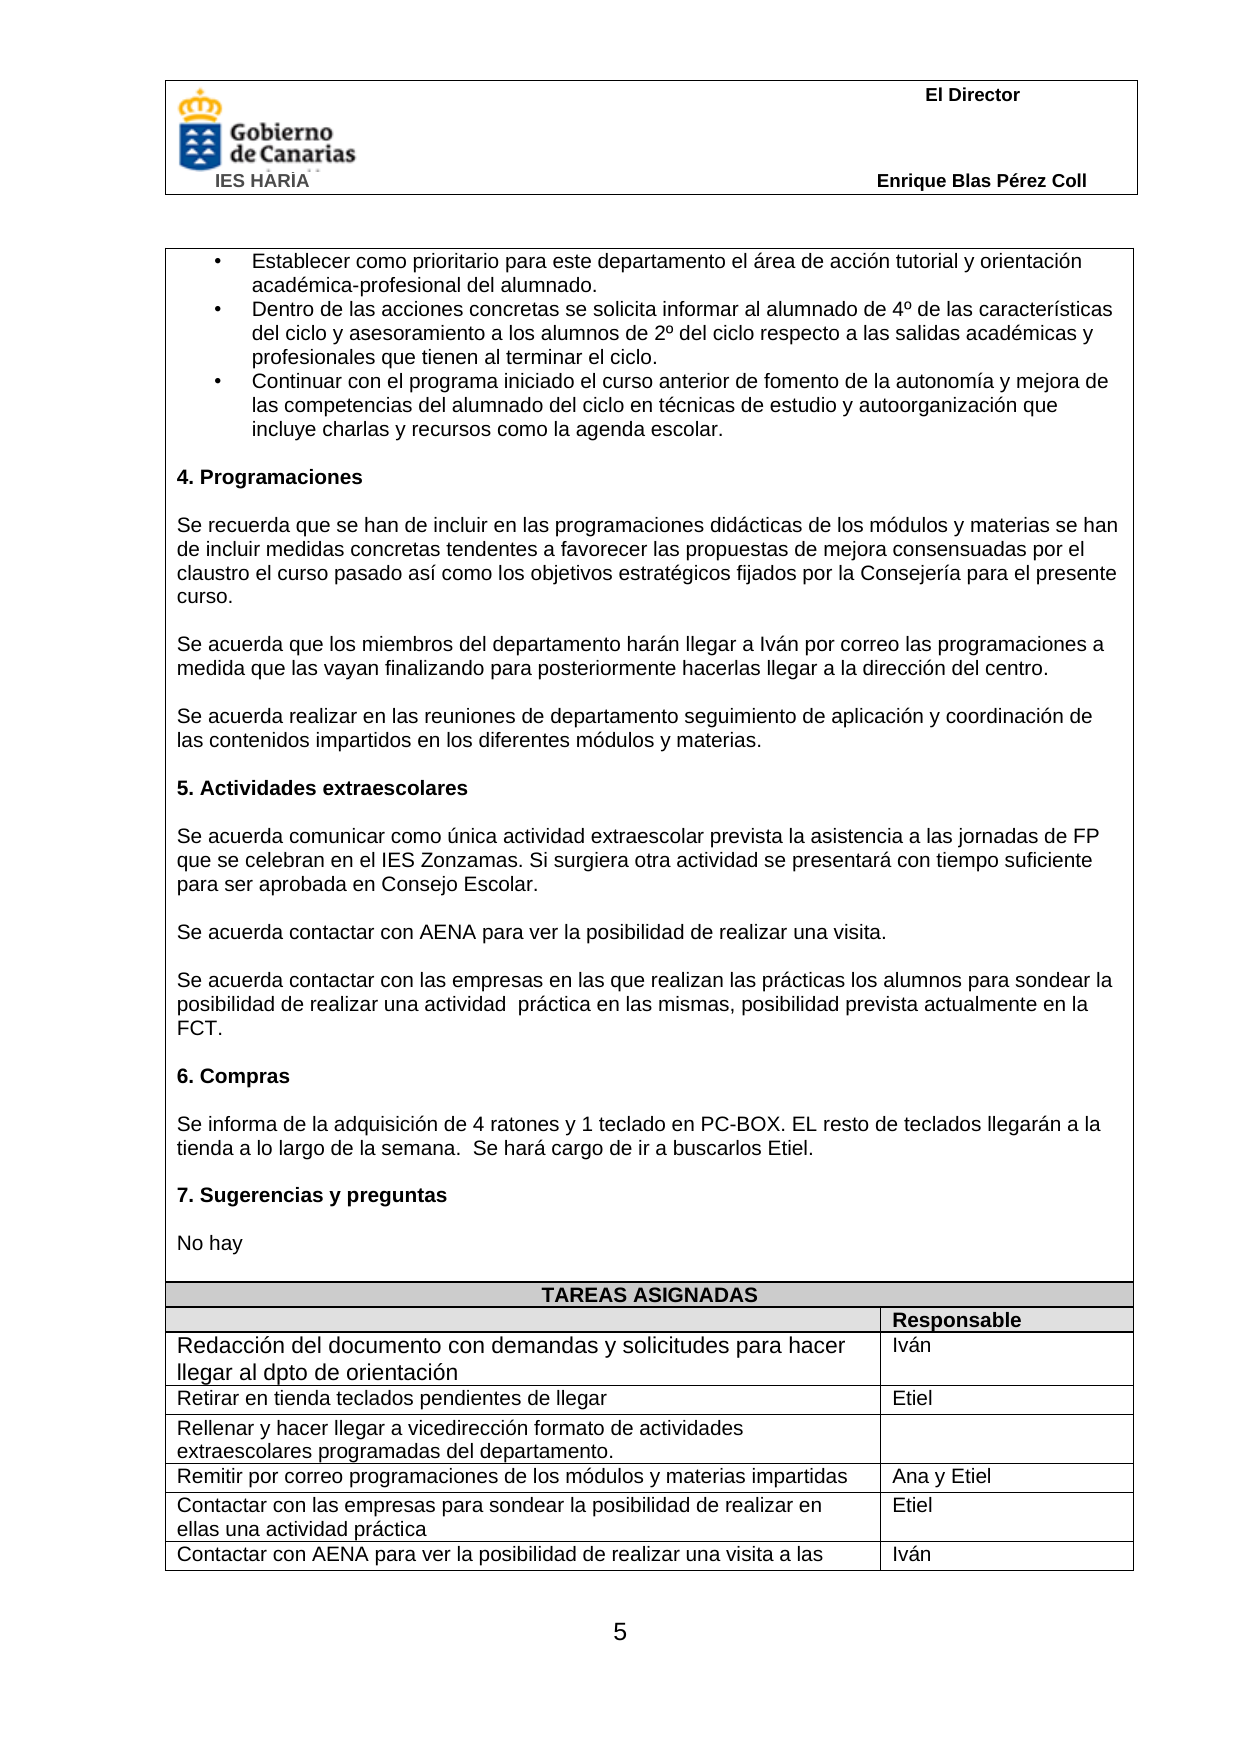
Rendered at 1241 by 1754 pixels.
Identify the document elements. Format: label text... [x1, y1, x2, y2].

table_cell Etiel [881, 1386, 1133, 1414]
table_cell Retirar en tienda teclados pendientes de llegar [166, 1386, 880, 1414]
table_cell Rellenar y hacer llegar a vicedirección formato de actividades extraescolares programadas del departamento. [166, 1415, 880, 1463]
picture [173, 85, 359, 172]
table_cell Etiel [881, 1493, 1133, 1541]
table_cell Contactar con AENA para ver la posibilidad de realizar una visita a las [166, 1542, 880, 1570]
table_cell Ana y Etiel [881, 1464, 1133, 1492]
table_cell [166, 1308, 880, 1331]
table_cell TAREAS ASIGNADAS [166, 1283, 1133, 1306]
table_cell Contactar con las empresas para sondear la posibilidad de realizar en ellas una actividad práctica [166, 1493, 880, 1541]
table_cell Iván [881, 1542, 1133, 1570]
table_cell Redacción del documento con demandas y solicitudes para hacer llegar al dpto de orientación [166, 1333, 880, 1385]
table_cell 1. Aprobación si procede del acta de la reunión anterior Se aprueba 2. Informe de las reuniones de CCP (18/9 y 25/9) Se informa de los aspectos tratados en la reunión de CCP del día 18 de noviembre. De entre los puntos tratados cabe destacar: Informaciones del director: El secretario de la CCP para el presente curso será Geremy al ser el miembro de la CCP de menor edad. La consejería ha habilitado un campus online sobre el programa PROIDEAC con recursos sobre competencias básicas y rúbricas generales. Hacer llegar al profesorado nuevo en el centro que se han de tener en cuenta las propuestas de mejora de la evaluación de diagnóstico a la hora de elaborar las programaciones. Las mismas se pueden localizar en la zona compartida. Se informa de que en la PGA se incluirán medidas tendentes a alcanzar los objetivos estratégicos establecidos por la Consejería para el presente curso. Se pueden consultar los mismos en la zona compartida. Se informa que en el CALPLAN se han asignado al centro 8 horas para realizar OMAs (Otras Medidas de Atención a la diversidad). Siguiendo la nueva normativa, los miembros de los departamentos de Religión y Filosofía no asisten a la CCP. Asistirán a las reuniones de otros departamentos para ser informados. Se están cargando los horarios en el Pincel EKADE y en el SGD. Los datos de los alumnos en los Tamagochis y las plantillas para reserva de aulas específicas estarán disponibles a lo largo de la próxima semana. Informaciones del Departamento de Orientación: Se reparte documentación a los departamentos sobre materias adaptadas Se reparte documento a rellenar por los departamentos para que hagan llegar sus demandas y solicitudes al departamento de Orientación. Se informa a los departamentos con alumnado con adaptaciones curriculares que según la normativa han de reflejar mensualmente en acta el seguimiento de las mismas. Se informa de las directrices base del plan de trabajo para el presente curso del dpto de Orientación. Se destaca en que se tratará de dar respuesta demandas concretas y prioritarias. La documentación completa se ha colgado en la zona compartida en la carpeta de la CCP. Informaciones de Jefatura de Estudios: Abierta convocatoria para cursos de teleformación del primer trimestre. Se abre convocatoria para realización del curso de acreditación de mediadores escolares. Requisito ser funcionario. La acreditación será requisito para ser mediador en cursos posteriores. La asesora del CEP vendrá al centro el próximo jueves a 3ª hora. Se prorroga el plazo para inscribirse en el plan de formación en centros hasta el día 23. Se recuerda que el plazo para poner las notas es de 24 horas antes de la evaluación para facilitar su labor a los tutores. Ruegos y preguntas La agenda escolar está en proceso de elaboración y saldrá durante el mes de octubre. Para que los alumnos valoren su uso no se entregarán de forma gratuita sino que se pedirá una cantidad simbólica por ellas. Se informa de los aspectos tratados en la reunión de CCP del día 25 de noviembre. De entre los puntos tratados cabe destacar: Informaciones del departamento de orientación: Se reparte el horario de la profesora de PT. Se solicita la entrega del documento con demandas y peticiones al departamento de orientación. Informaciones de vicedirección: Se solicita desde vicedirección que los departamentos informen de las propuestas de actividades extraescolares que hay previsto realizar. El formato está en la zona compartida. Se solicita la entrega del documento en la carpeta CCP de la zona compartida. También se solicita evitar realizar actividades a partir del mes de mayo para evitar que los alumnos pierdan clases a final de curso. Informaciones de dirección: Se recuerda que hay que dejar cerrada la puerta de atrás del centro durante el horario lectivo. Hay material de limpieza para el alumno que deteriore o ensucie las instalaciones o equipamiento de las aulas. Se encarga la adquisición de memoria RAM para mejorar el rendimiento de los ordenadores de secretaría y de la sala de profesores. Se recupera ordenador para la sala de profesores que estaba cedido. El plazo de entrega de las programaciones didácticas es el día 15 de octubre. Se entregarán en la zona compartida. Se informa del gasto que supone al Centro el envío masivo de SMS a primera hora para informar de los alumnos menores de edad que no acuden a clase. Se comenta que en la mayoría de los casos los padres ya saben que el alumno no acude por causas motivadas y que son raros los casos en los que los alumnos faltan sin que lo sepan los padres, por lo que se considera un gasto alto para la efectividad de la medida. Se debaten varias propuestas, pero no se llega a ningún acuerdo. Informaciones de vicedirección: Se amplie la inscripción para el plan de formación en centros al día 30. Las reuniones tendrán lugar los martes que haya tutoría. Desde el CEP informa de que hay flexibilidad a la hora de organizar las sesiones. Abierta convocatoria de curso para incluir la evaluación de competencias básicas en el Pincel Ekade durante la segunda evaluación. El día 16/X empieza en el CEP curso sobre el uso de la pizarra digital. La primera tutoría de padres tendrá lugar a principios de octubre. Está previsto convocar la primera evaluación sin notas a mitad del mes de octubre. 3. Demandas y solicitudes al departamento de orientación Se acuerda hacer llegar al departamento de orientación las siguientes solicitudes: Establecer como prioritario para este departamento el área de acción tutorial y orientación académica-profesional del alumnado. Dentro de las acciones concretas se solicita informar al alumnado de 4º de las características del ciclo y asesoramiento a los alumnos de 2º del ciclo respecto a las salidas académicas y profesionales que tienen al terminar el ciclo. Continuar con el programa iniciado el curso anterior de fomento de la autonomía y mejora de las competencias del alumnado del ciclo en técnicas de estudio y autoorganización que incluye charlas y recursos como la agenda escolar. 4. Programaciones Se recuerda que se han de incluir en las programaciones didácticas de los módulos y materias se han de incluir medidas concretas tendentes a favorecer las propuestas de mejora consensuadas por el claustro el curso pasado así como los objetivos estratégicos fijados por la Consejería para el presente curso. Se acuerda que los miembros del departamento harán llegar a Iván por correo las programaciones a medida que las vayan finalizando para posteriormente hacerlas llegar a la dirección del centro. Se acuerda realizar en las reuniones de departamento seguimiento de aplicación y coordinación de las contenidos impartidos en los diferentes módulos y materias. 5. Actividades extraescolares Se acuerda comunicar como única actividad extraescolar prevista la asistencia a las jornadas de FP que se celebran en el IES Zonzamas. Si surgiera otra actividad se presentará con tiempo suficiente para ser aprobada en Consejo Escolar. Se acuerda contactar con AENA para ver la posibilidad de realizar una visita. Se acuerda contactar con las empresas en las que realizan las prácticas los alumnos para sondear la posibilidad de realizar una actividad práctica en las mismas, posibilidad prevista actualmente en la FCT. 6. Compras Se informa de la adquisición de 4 ratones y 1 teclado en PC-BOX. EL resto de teclados llegarán a la tienda a lo largo de la semana. Se hará cargo de ir a buscarlos Etiel. 7. Sugerencias y preguntas No hay [166, 249, 1133, 1281]
table_cell Remitir por correo programaciones de los módulos y materias impartidas [166, 1464, 880, 1492]
table_cell Iván [881, 1333, 1133, 1385]
table_cell Responsable [881, 1308, 1133, 1331]
table_cell [881, 1415, 1133, 1463]
